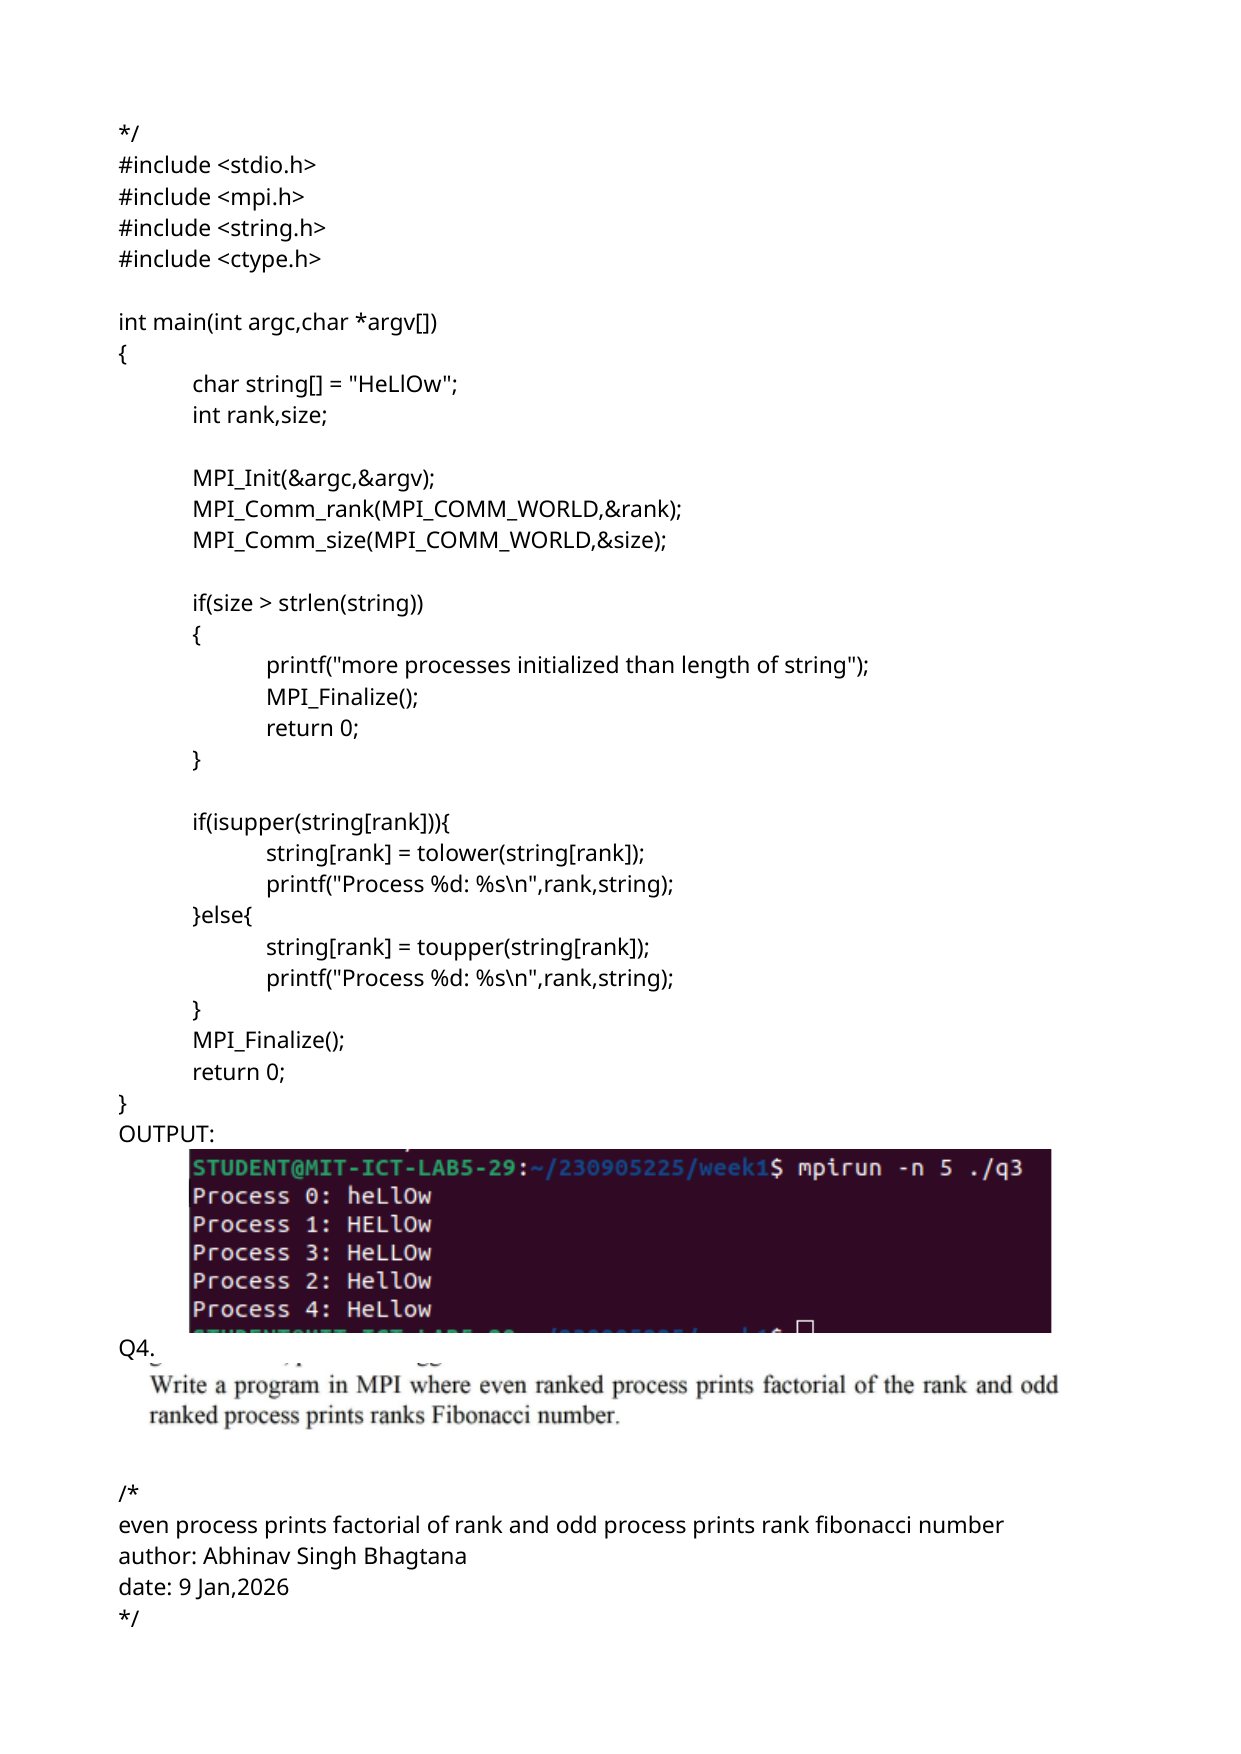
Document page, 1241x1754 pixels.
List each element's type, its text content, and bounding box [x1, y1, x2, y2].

picture [135, 1363, 1106, 1447]
text printf("more processes initialized than length of string"); [118, 649, 1122, 681]
text #include <ctype.h> [118, 243, 1122, 274]
text OUTPUT: [118, 1118, 1122, 1149]
text #include <stdio.h> [118, 149, 1122, 181]
text if(isupper(string[rank])){ [118, 806, 1122, 837]
text MPI_Init(&argc,&argv); [118, 462, 1122, 493]
text { [118, 337, 1122, 368]
text int main(int argc,char *argv[]) [118, 306, 1122, 337]
text MPI_Finalize(); [118, 1024, 1122, 1056]
text MPI_Finalize(); [118, 681, 1122, 712]
text date: 9 Jan,2026 [118, 1571, 1122, 1602]
text */ [118, 1602, 1122, 1634]
text Q4. [118, 1149, 1122, 1363]
text #include <string.h> [118, 212, 1122, 243]
text author: Abhinav Singh Bhagtana [118, 1540, 1122, 1571]
text { [118, 618, 1122, 649]
text MPI_Comm_rank(MPI_COMM_WORLD,&rank); [118, 493, 1122, 524]
text printf("Process %d: %s\n",rank,string); [118, 962, 1122, 993]
text #include <mpi.h> [118, 181, 1122, 212]
text printf("Process %d: %s\n",rank,string); [118, 868, 1122, 899]
text MPI_Comm_size(MPI_COMM_WORLD,&size); [118, 524, 1122, 556]
text int rank,size; [118, 399, 1122, 431]
text */ [118, 118, 1122, 149]
text even process prints factorial of rank and odd process prints rank fibonacci number [118, 1509, 1122, 1540]
text } [118, 1087, 1122, 1118]
text } [118, 993, 1122, 1024]
text return 0; [118, 1056, 1122, 1087]
text char string[] = "HeLlOw"; [118, 368, 1122, 399]
picture [188, 1149, 1052, 1333]
text }else{ [118, 899, 1122, 931]
text if(size > strlen(string)) [118, 587, 1122, 618]
text return 0; [118, 712, 1122, 743]
text string[rank] = toupper(string[rank]); [118, 931, 1122, 962]
text string[rank] = tolower(string[rank]); [118, 837, 1122, 868]
text /* [118, 1477, 1122, 1509]
text } [118, 743, 1122, 774]
